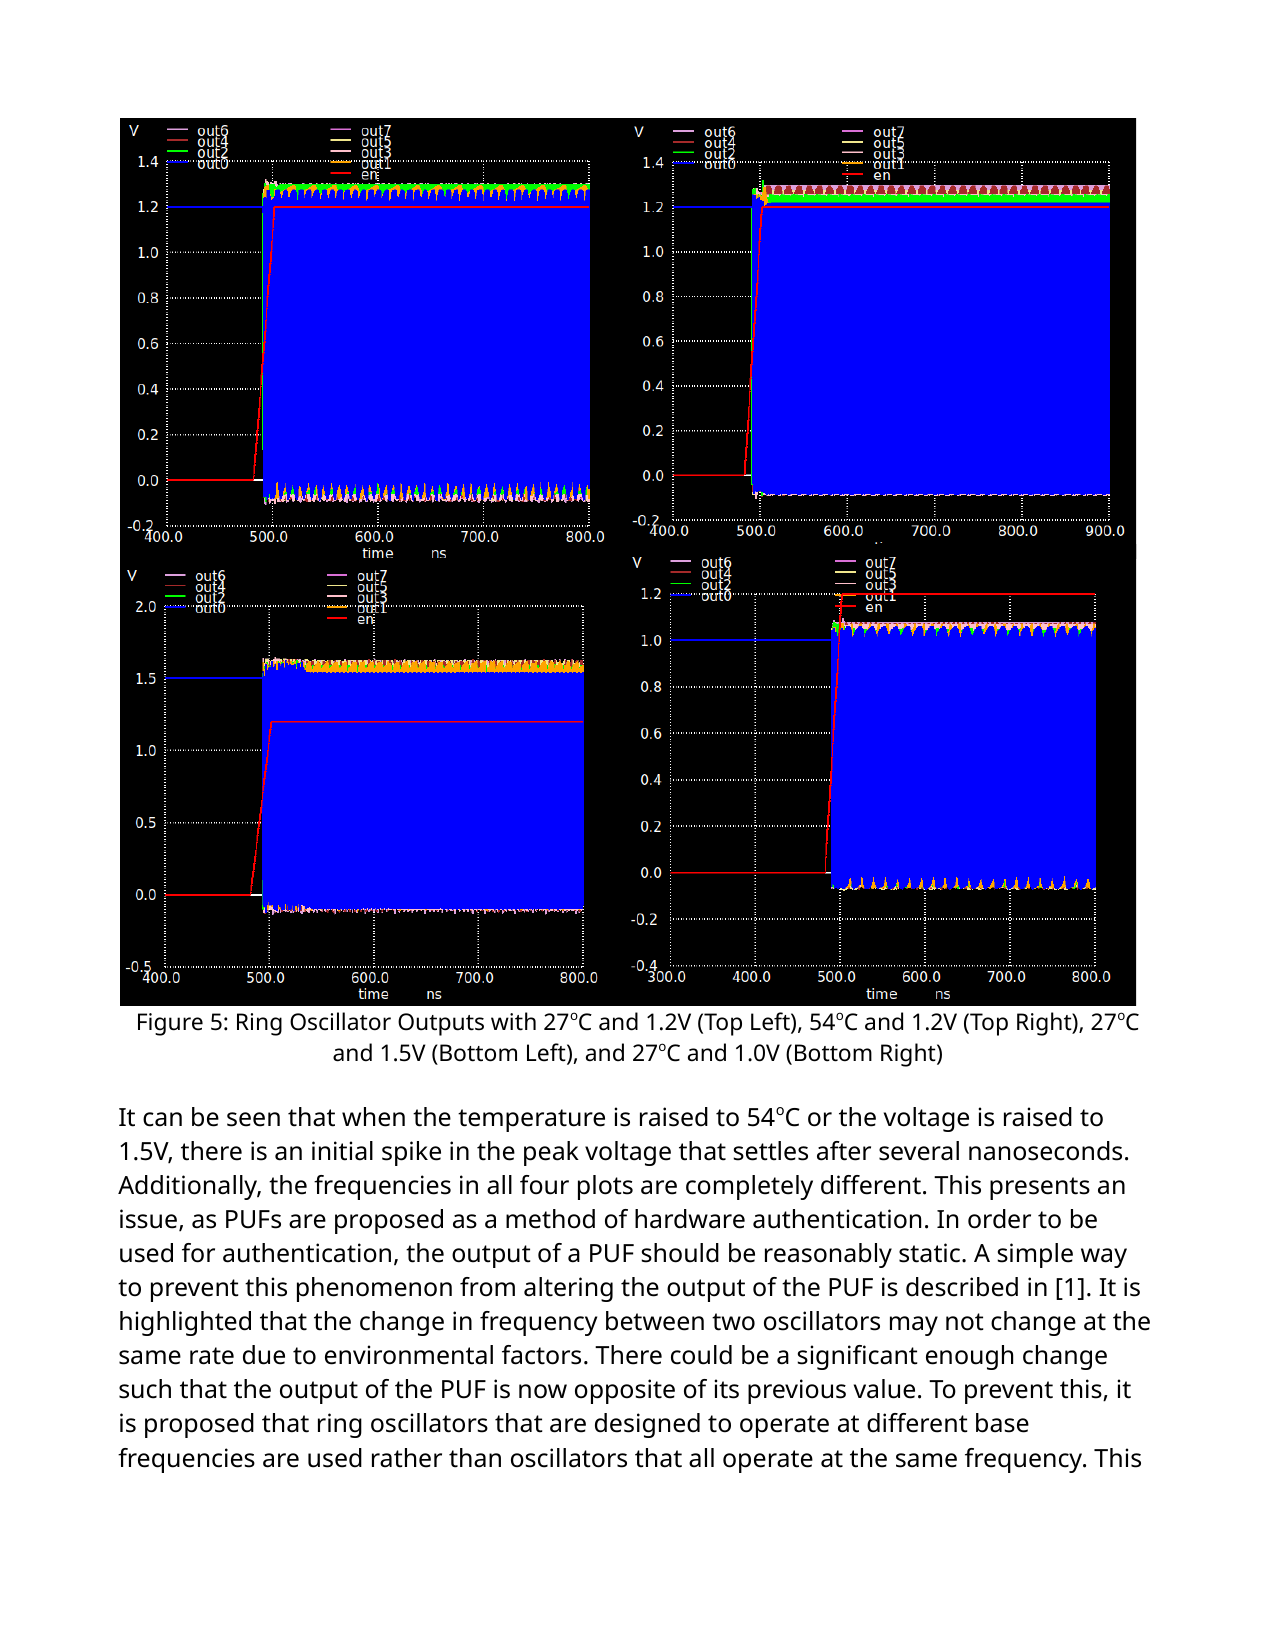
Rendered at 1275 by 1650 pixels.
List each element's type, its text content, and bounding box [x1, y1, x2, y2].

picture [120, 118, 1137, 1006]
text Figure 5: Ring Oscillator Outputs with 27oC and 1.2V (Top Left), 54oC and 1.2V (Top Right), 27oC and 1.5V (Bottom Left), and 27oC and 1.0V (Bottom Right) [118, 118, 1157, 1068]
text It can be seen that when the temperature is raised to 54oC or the voltage is raised to 1.5V, there is an initial spike in the peak voltage that settles after several nanoseconds. Additionally, the frequencies in all four plots are completely different. This presents an issue, as PUFs are proposed as a method of hardware authentication. In order to be used for authentication, the output of a PUF should be reasonably static. A simple way to prevent this phenomenon from altering the output of the PUF is described in [1]. It is highlighted that the change in frequency between two oscillators may not change at the same rate due to environmental factors. There could be a significant enough change such that the output of the PUF is now opposite of its previous value. To prevent this, it is proposed that ring oscillators that are designed to operate at different base frequencies are used rather than oscillators that all operate at the same frequency. This [118, 1099, 1157, 1474]
